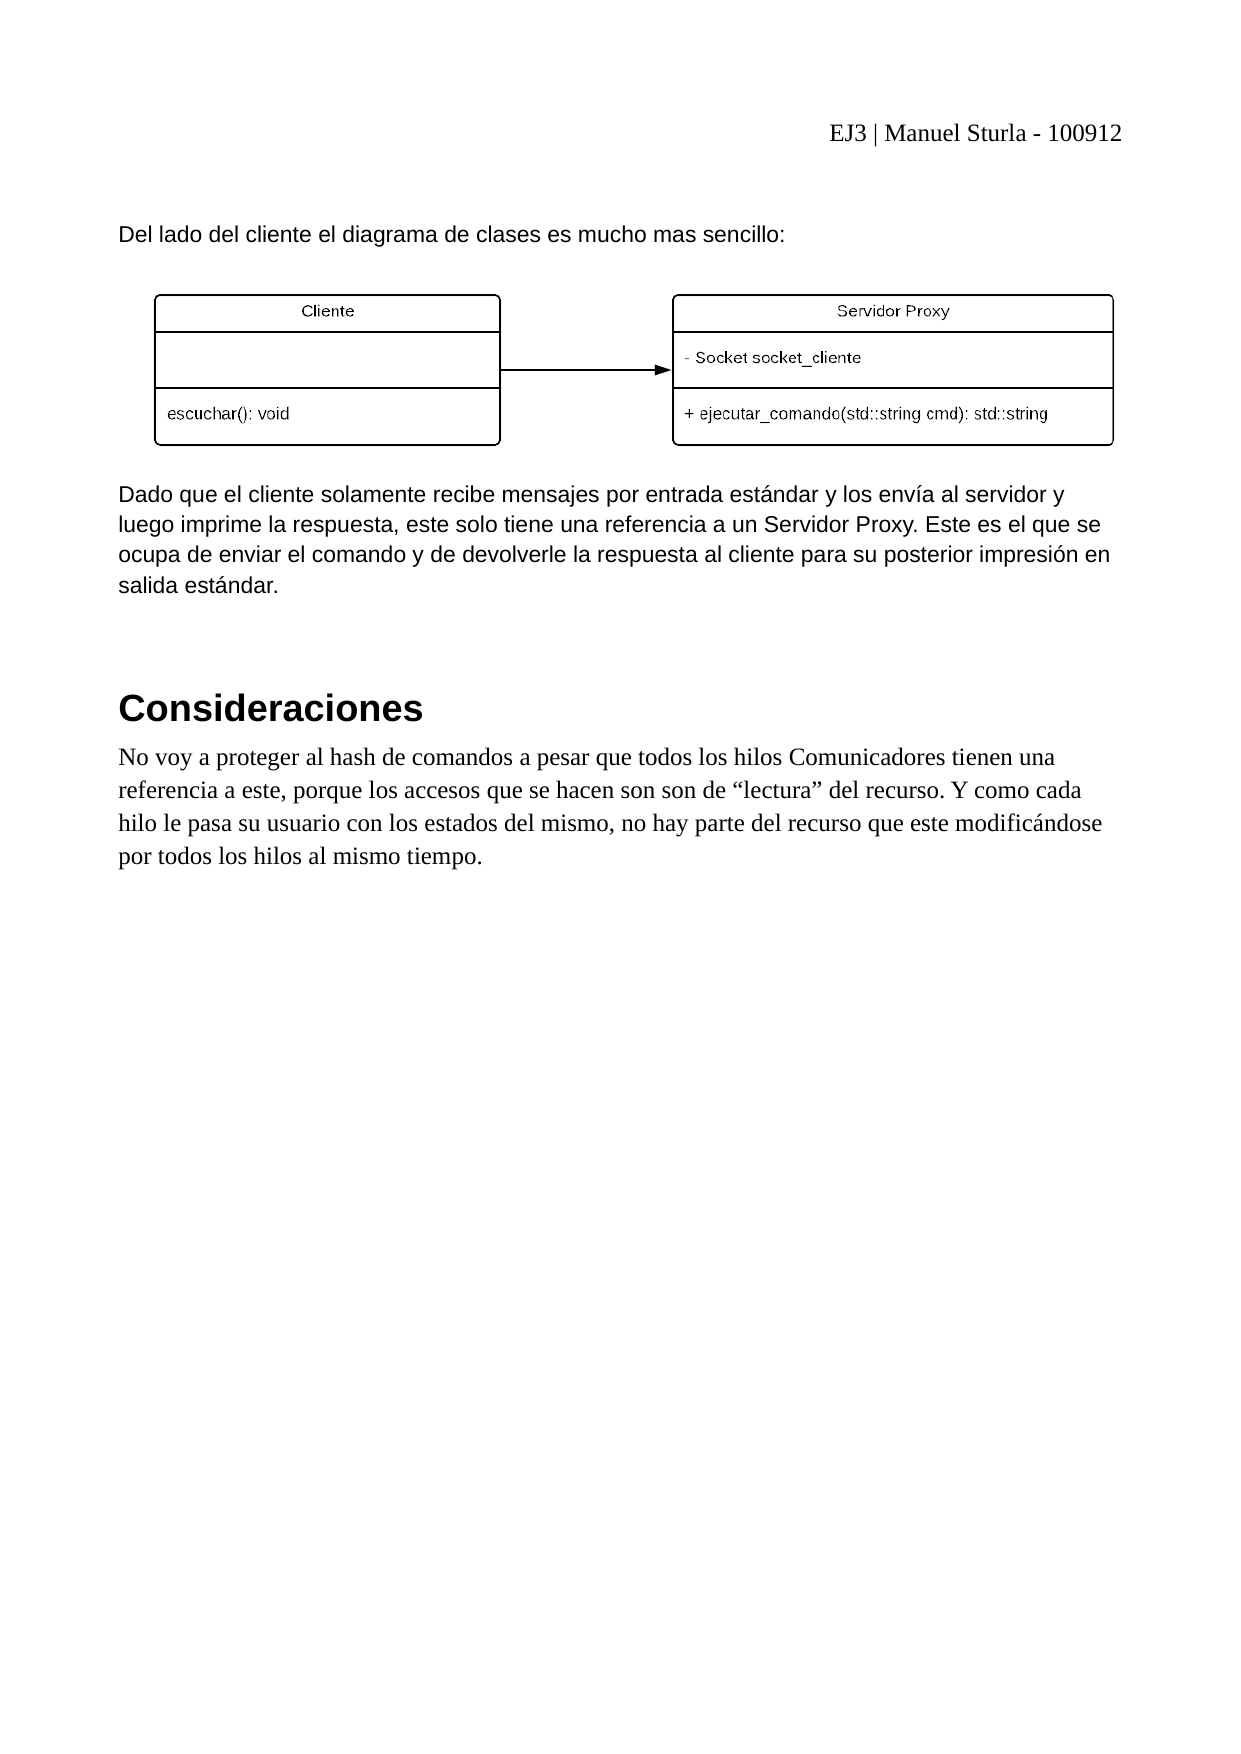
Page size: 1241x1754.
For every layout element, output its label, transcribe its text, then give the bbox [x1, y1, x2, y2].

picture [130, 263, 1135, 477]
text Del lado del cliente el diagrama de clases es mucho mas sencillo: [118, 221, 1122, 247]
subtitle Consideraciones [118, 686, 1122, 730]
text Dado que el cliente solamente recibe mensajes por entrada estándar y los envía al servidor y luego imprime la respuesta, este solo tiene una referencia a un Servidor Proxy. Este es el que se ocupa de enviar el comando y de devolverle la respuesta al cliente para su posterior impresión en salida estándar. [118, 266, 1122, 598]
text No voy a proteger al hash de comandos a pesar que todos los hilos Comunicadores tienen una referencia a este, porque los accesos que se hacen son son de “lectura” del recurso. Y como cada hilo le pasa su usuario con los estados del mismo, no hay parte del recurso que este modificándose por todos los hilos al mismo tiempo. [118, 742, 1122, 870]
